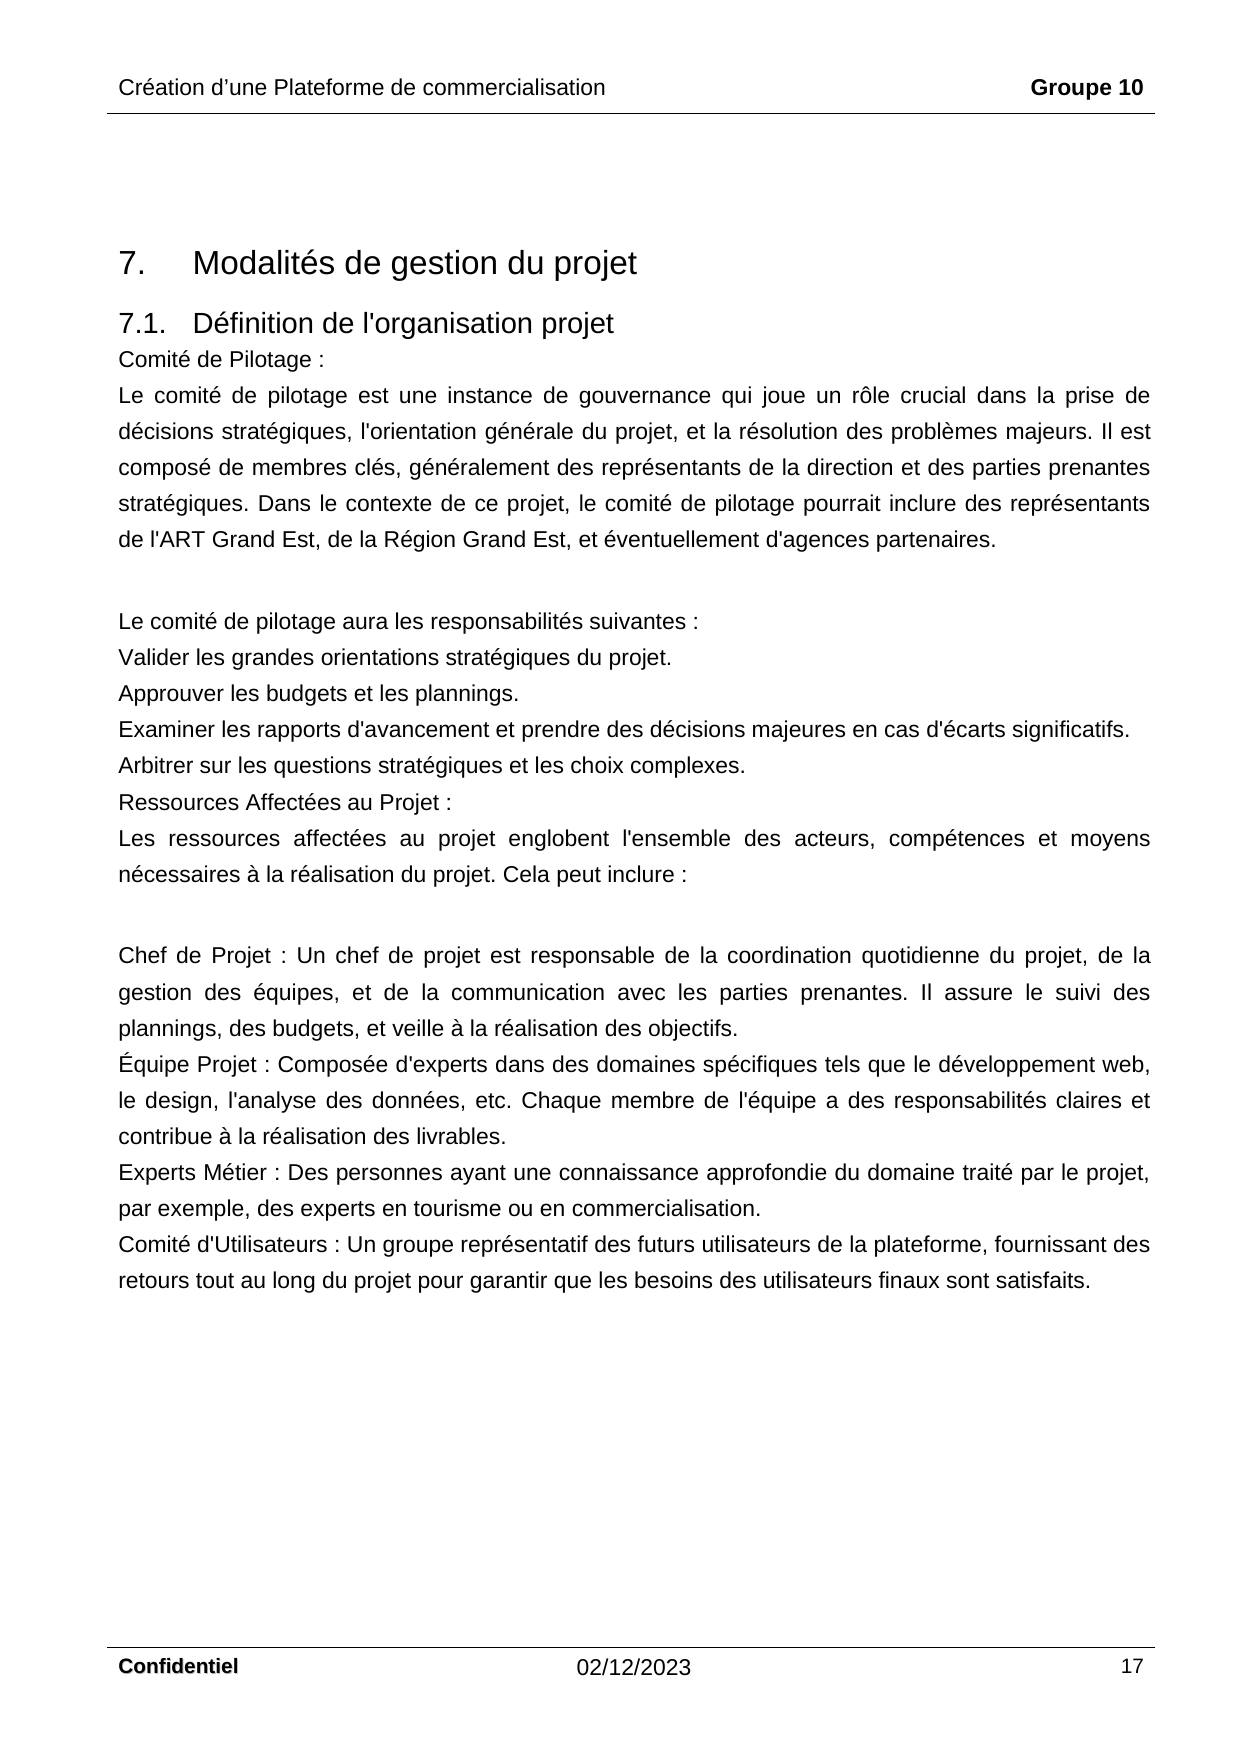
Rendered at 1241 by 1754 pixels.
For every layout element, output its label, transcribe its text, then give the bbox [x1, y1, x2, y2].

text Examiner les rapports d'avancement et prendre des décisions majeures en cas d'écarts significatifs. [118, 716, 1152, 743]
text Ressources Affectées au Projet : [118, 788, 1152, 815]
text Experts Métier : Des personnes ayant une connaissance approfondie du domaine traité par le projet, par exemple, des experts en tourisme ou en commercialisation. [118, 1159, 1152, 1221]
text Arbitrer sur les questions stratégiques et les choix complexes. [118, 752, 1152, 779]
subtitle Définition de l'organisation projet [118, 306, 1152, 340]
subtitle Modalités de gestion du projet [118, 243, 1152, 281]
text Chef de Projet : Un chef de projet est responsable de la coordination quotidienne du projet, de la gestion des équipes, et de la communication avec les parties prenantes. Il assure le suivi des plannings, des budgets, et veille à la réalisation des objectifs. [118, 942, 1152, 1041]
text Équipe Projet : Composée d'experts dans des domaines spécifiques tels que le développement web, le design, l'analyse des données, etc. Chaque membre de l'équipe a des responsabilités claires et contribue à la réalisation des livrables. [118, 1051, 1152, 1149]
text Le comité de pilotage aura les responsabilités suivantes : [118, 608, 1152, 634]
text Les ressources affectées au projet englobent l'ensemble des acteurs, compétences et moyens nécessaires à la réalisation du projet. Cela peut inclure : [118, 824, 1152, 887]
text Comité d'Utilisateurs : Un groupe représentatif des futurs utilisateurs de la plateforme, fournissant des retours tout au long du projet pour garantir que les besoins des utilisateurs finaux sont satisfaits. [118, 1231, 1152, 1293]
text Comité de Pilotage : [118, 346, 1152, 372]
text Approuver les budgets et les plannings. [118, 680, 1152, 707]
text Valider les grandes orientations stratégiques du projet. [118, 644, 1152, 671]
text Le comité de pilotage est une instance de gouvernance qui joue un rôle crucial dans la prise de décisions stratégiques, l'orientation générale du projet, et la résolution des problèmes majeurs. Il est composé de membres clés, généralement des représentants de la direction et des parties prenantes stratégiques. Dans le contexte de ce projet, le comité de pilotage pourrait inclure des représentants de l'ART Grand Est, de la Région Grand Est, et éventuellement d'agences partenaires. [118, 382, 1152, 553]
